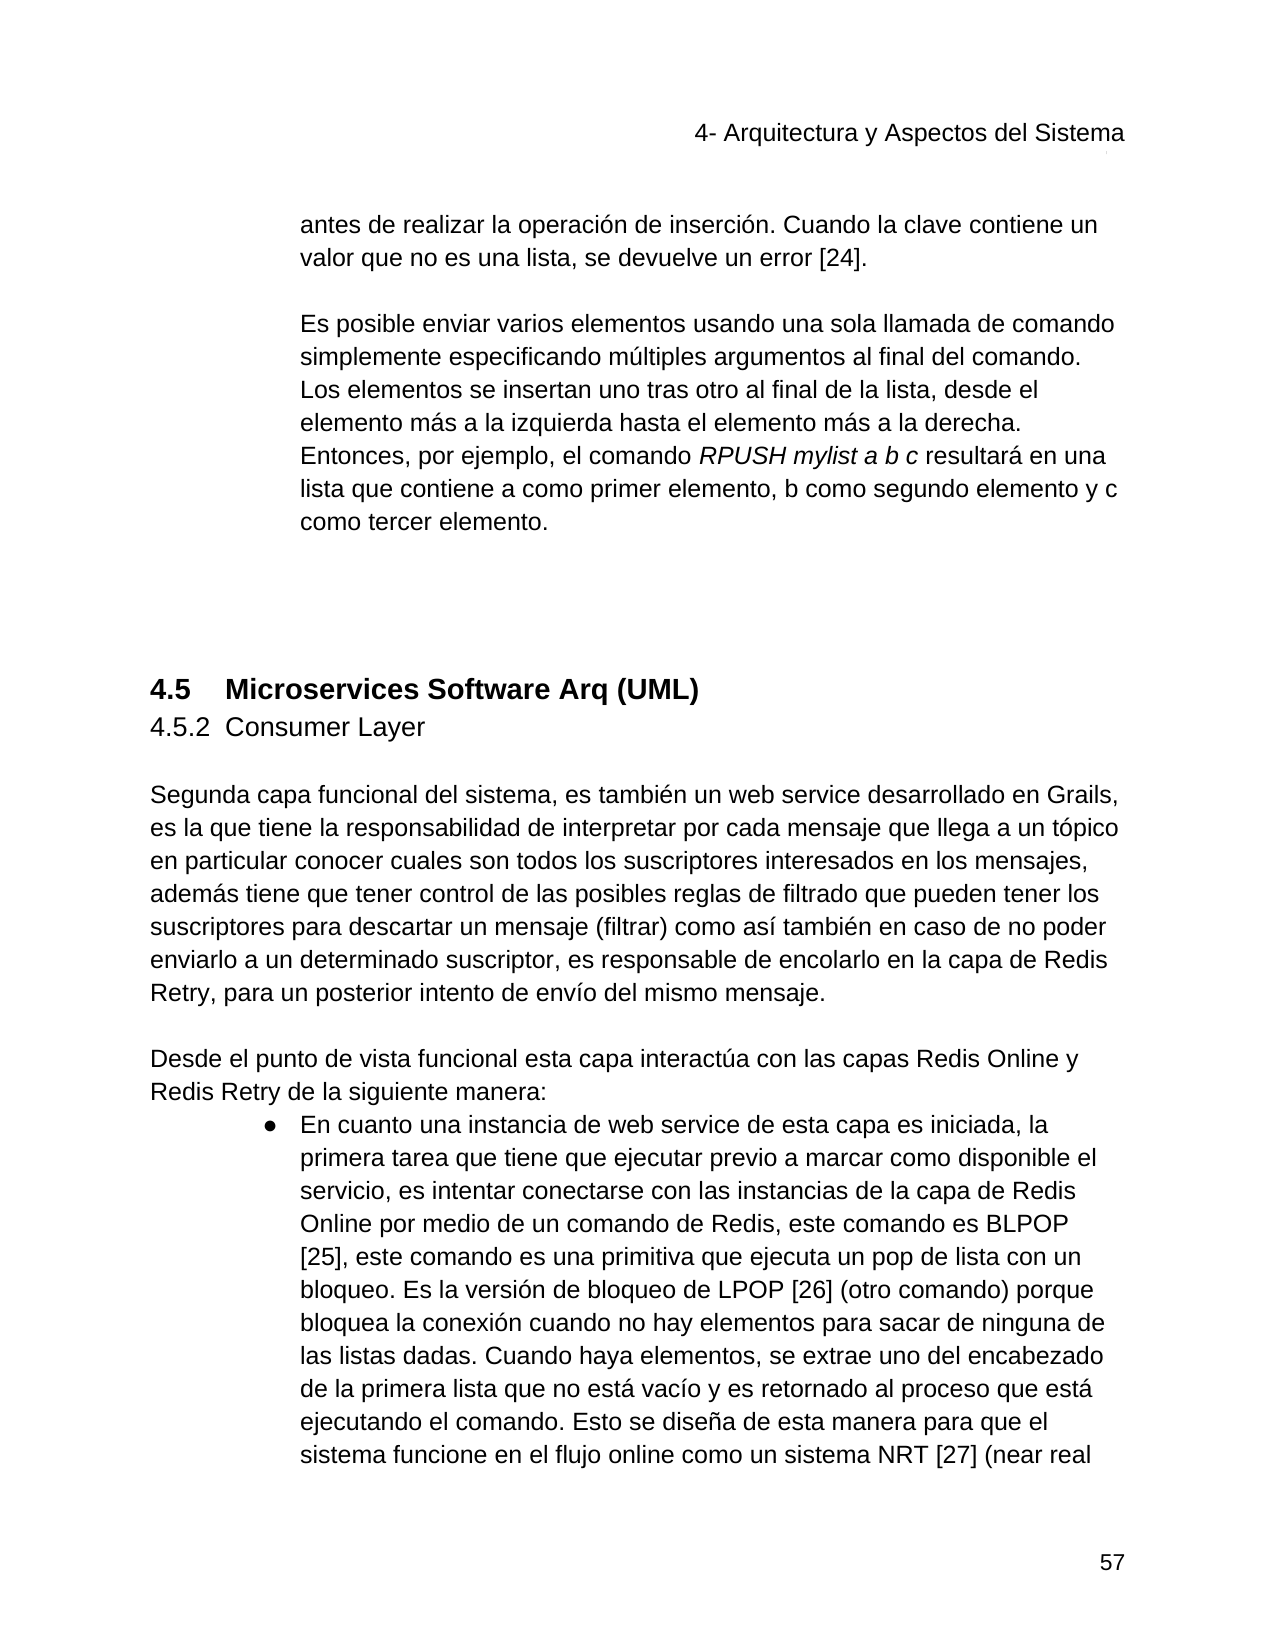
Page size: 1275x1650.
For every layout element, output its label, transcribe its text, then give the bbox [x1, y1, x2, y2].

text Desde el punto de vista funcional esta capa interactúa con las capas Redis Online y Redis Retry de la siguiente manera: [150, 1044, 1125, 1106]
text 4.5.2 Consumer Layer [150, 711, 1125, 742]
list En cuanto una instancia de web service de esta capa es iniciada, la primera tarea que tiene que ejecutar previo a marcar como disponible el servicio, es intentar conectarse con las instancias de la capa de Redis Online por medio de un comando de Redis, este comando es BLPOP [25], este comando es una primitiva que ejecuta un pop de lista con un bloqueo. Es la versión de bloqueo de LPOP [26] (otro comando) porque bloquea la conexión cuando no hay elementos para sacar de ninguna de las listas dadas. Cuando haya elementos, se extrae uno del encabezado de la primera lista que no está vacío y es retornado al proceso que está ejecutando el comando. Esto se diseña de esta manera para que el sistema funcione en el flujo online como un sistema NRT [27] (near real [262, 1110, 1125, 1469]
text Segunda capa funcional del sistema, es también un web service desarrollado en Grails, es la que tiene la responsabilidad de interpretar por cada mensaje que llega a un tópico en particular conocer cuales son todos los suscriptores interesados en los mensajes, además tiene que tener control de las posibles reglas de filtrado que pueden tener los suscriptores para descartar un mensaje (filtrar) como así también en caso de no poder enviarlo a un determinado suscriptor, es responsable de encolarlo en la capa de Redis Retry, para un posterior intento de envío del mismo mensaje. [150, 780, 1125, 1007]
text Es posible enviar varios elementos usando una sola llamada de comando simplemente especificando múltiples argumentos al final del comando. Los elementos se insertan uno tras otro al final de la lista, desde el elemento más a la izquierda hasta el elemento más a la derecha. Entonces, por ejemplo, el comando RPUSH mylist a b c resultará en una lista que contiene a como primer elemento, b como segundo elemento y c como tercer elemento. [300, 309, 1125, 536]
text 4.5 Microservices Software Arq (UML) [150, 672, 1125, 706]
list antes de realizar la operación de inserción. Cuando la clave contiene un valor que no es una lista, se devuelve un error [24]. [262, 210, 1125, 272]
